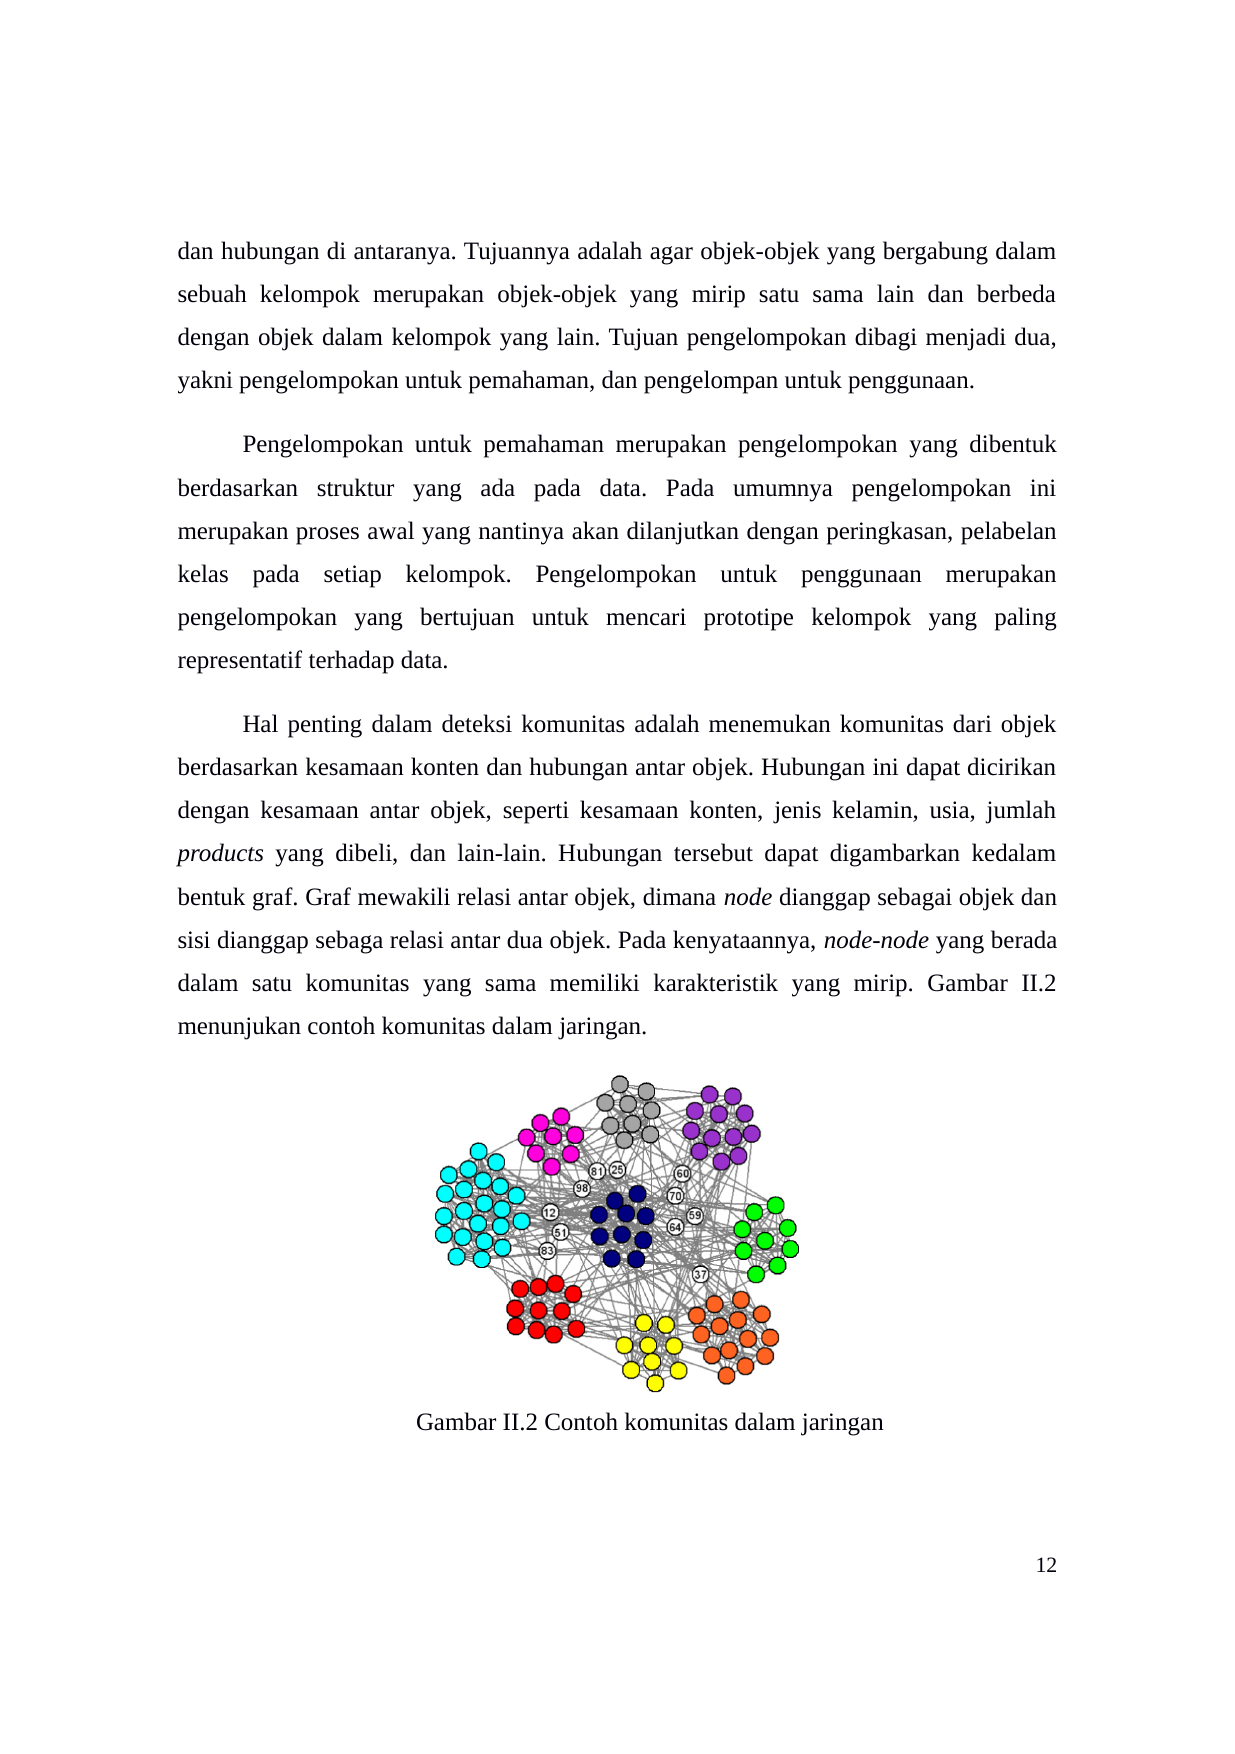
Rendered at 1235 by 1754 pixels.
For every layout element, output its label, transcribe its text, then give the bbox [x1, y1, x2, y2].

text dan hubungan di antaranya. Tujuannya adalah agar objek-objek yang bergabung dalam sebuah kelompok merupakan objek-objek yang mirip satu sama lain dan berbeda dengan objek dalam kelompok yang lain. Tujuan pengelompokan dibagi menjadi dua, yakni pengelompokan untuk pemahaman, dan pengelompan untuk penggunaan. [177, 236, 1057, 394]
picture [434, 1075, 800, 1393]
text Pengelompokan untuk pemahaman merupakan pengelompokan yang dibentuk berdasarkan struktur yang ada pada data. Pada umumnya pengelompokan ini merupakan proses awal yang nantinya akan dilanjutkan dengan peringkasan, pelabelan kelas pada setiap kelompok. Pengelompokan untuk penggunaan merupakan pengelompokan yang bertujuan untuk mencari prototipe kelompok yang paling representatif terhadap data. [177, 429, 1057, 674]
text Hal penting dalam deteksi komunitas adalah menemukan komunitas dari objek berdasarkan kesamaan konten dan hubungan antar objek. Hubungan ini dapat dicirikan dengan kesamaan antar objek, seperti kesamaan konten, jenis kelamin, usia, jumlah products yang dibeli, dan lain-lain. Hubungan tersebut dapat digambarkan kedalam bentuk graf. Graf mewakili relasi antar objek, dimana node dianggap sebagai objek dan sisi dianggap sebaga relasi antar dua objek. Pada kenyataannya, node-node yang berada dalam satu komunitas yang sama memiliki karakteristik yang mirip. Gambar II.2 menunjukan contoh komunitas dalam jaringan. [177, 709, 1057, 1040]
text Gambar II.2 Contoh komunitas dalam jaringan [177, 1075, 1057, 1436]
